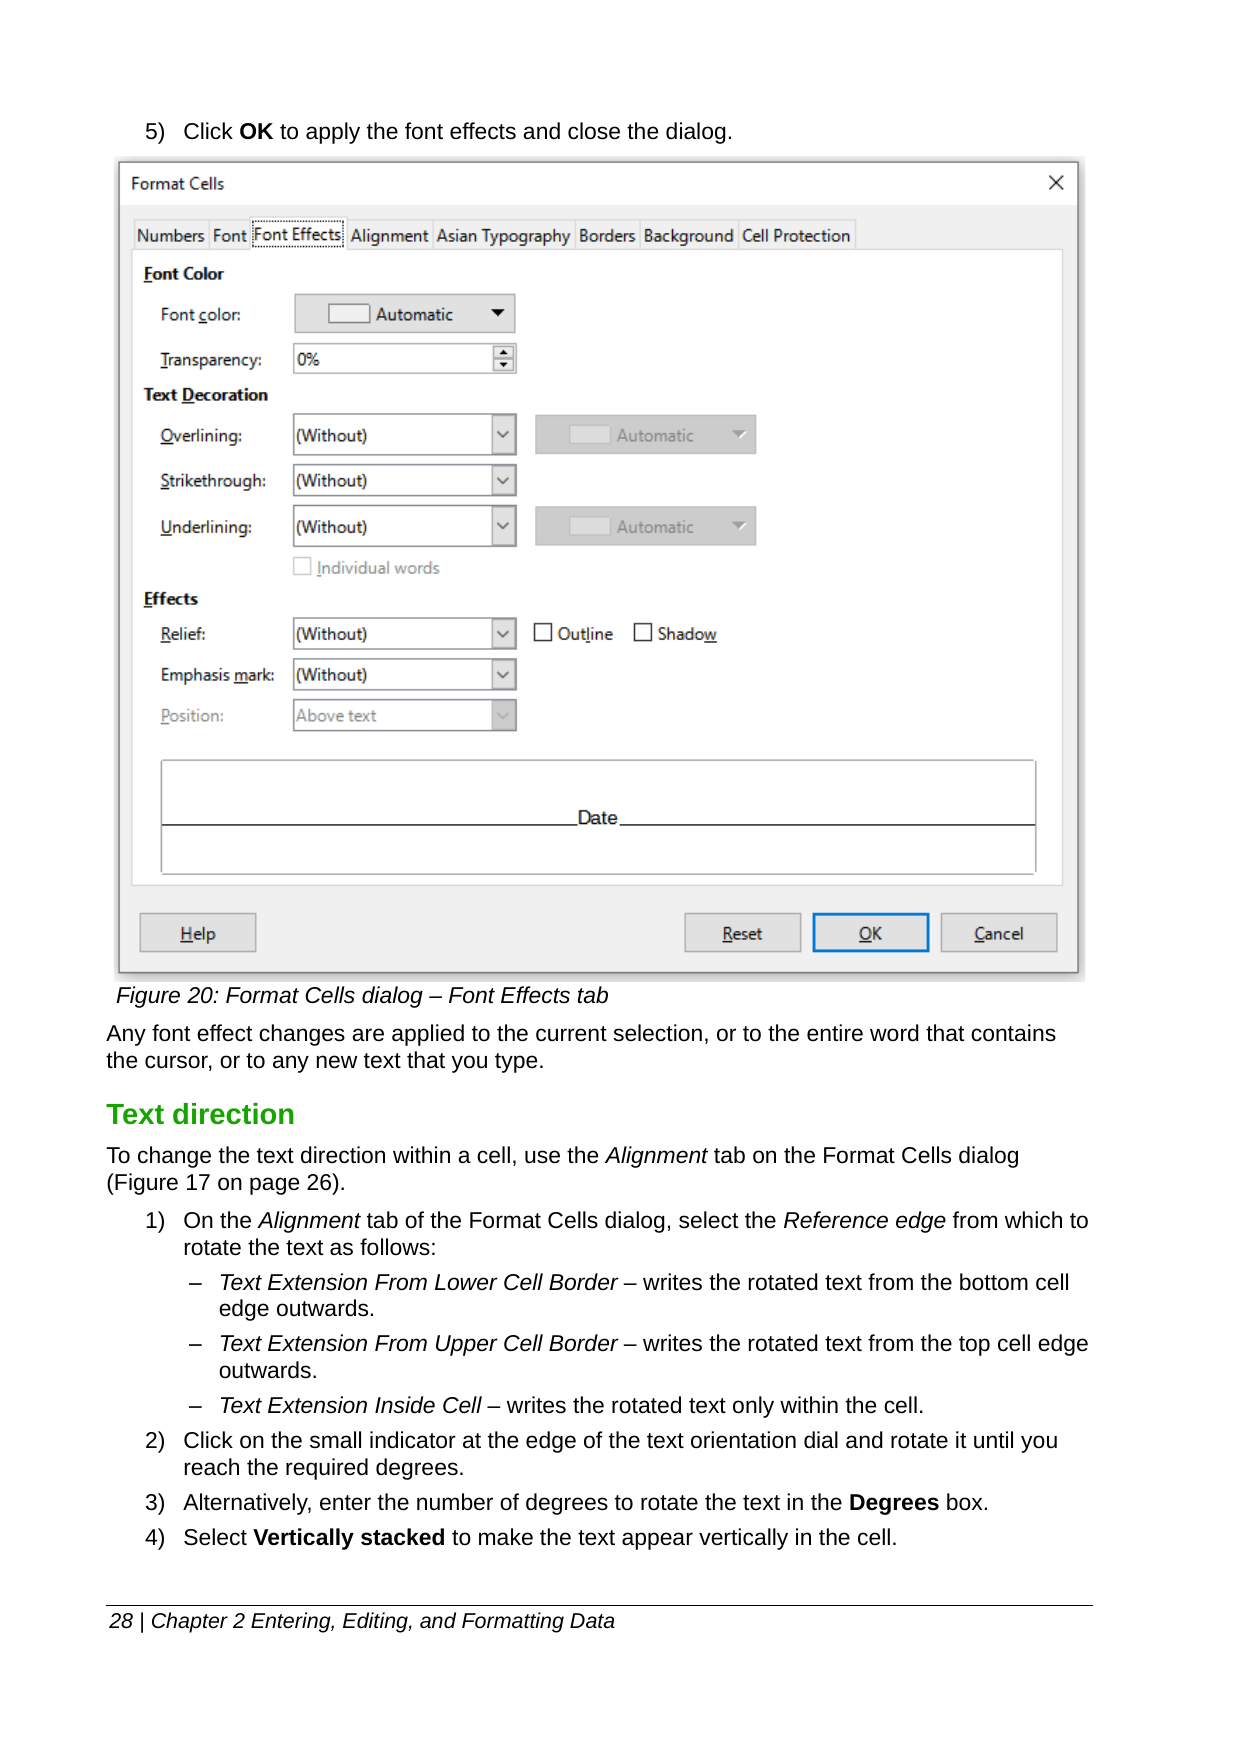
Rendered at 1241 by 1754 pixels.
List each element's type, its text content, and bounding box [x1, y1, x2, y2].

list Select Vertically stacked to make the text appear vertically in the cell. [165, 1524, 1093, 1550]
list Text Extension From Upper Cell Border – writes the rotated text from the top cell edge outwards. [189, 1330, 1093, 1383]
subtitle Text direction [106, 1097, 1093, 1130]
list Click on the small indicator at the edge of the text orientation dial and rotate it until you reach the required degrees. [165, 1427, 1093, 1480]
text Figure 20: Format Cells dialog – Font Effects tab [116, 982, 1083, 1008]
text To change the text direction within a cell, use the Alignment tab on the Format Cells dialog (Figure 17 on page 26). [106, 1142, 1093, 1195]
picture [113, 156, 1086, 982]
list Alternatively, enter the number of degrees to rotate the text in the Degrees box. [165, 1489, 1093, 1515]
text Any font effect changes are applied to the current selection, or to the entire word that contains the cursor, or to any new text that you type. [106, 1020, 1093, 1073]
list Text Extension From Lower Cell Border – writes the rotated text from the bottom cell edge outwards. [189, 1269, 1093, 1322]
list On the Alignment tab of the Format Cells dialog, select the Reference edge from which to rotate the text as follows: [165, 1207, 1093, 1260]
list Text Extension Inside Cell – writes the rotated text only within the cell. [189, 1392, 1093, 1418]
list Click OK to apply the font effects and close the dialog. [165, 118, 1093, 144]
